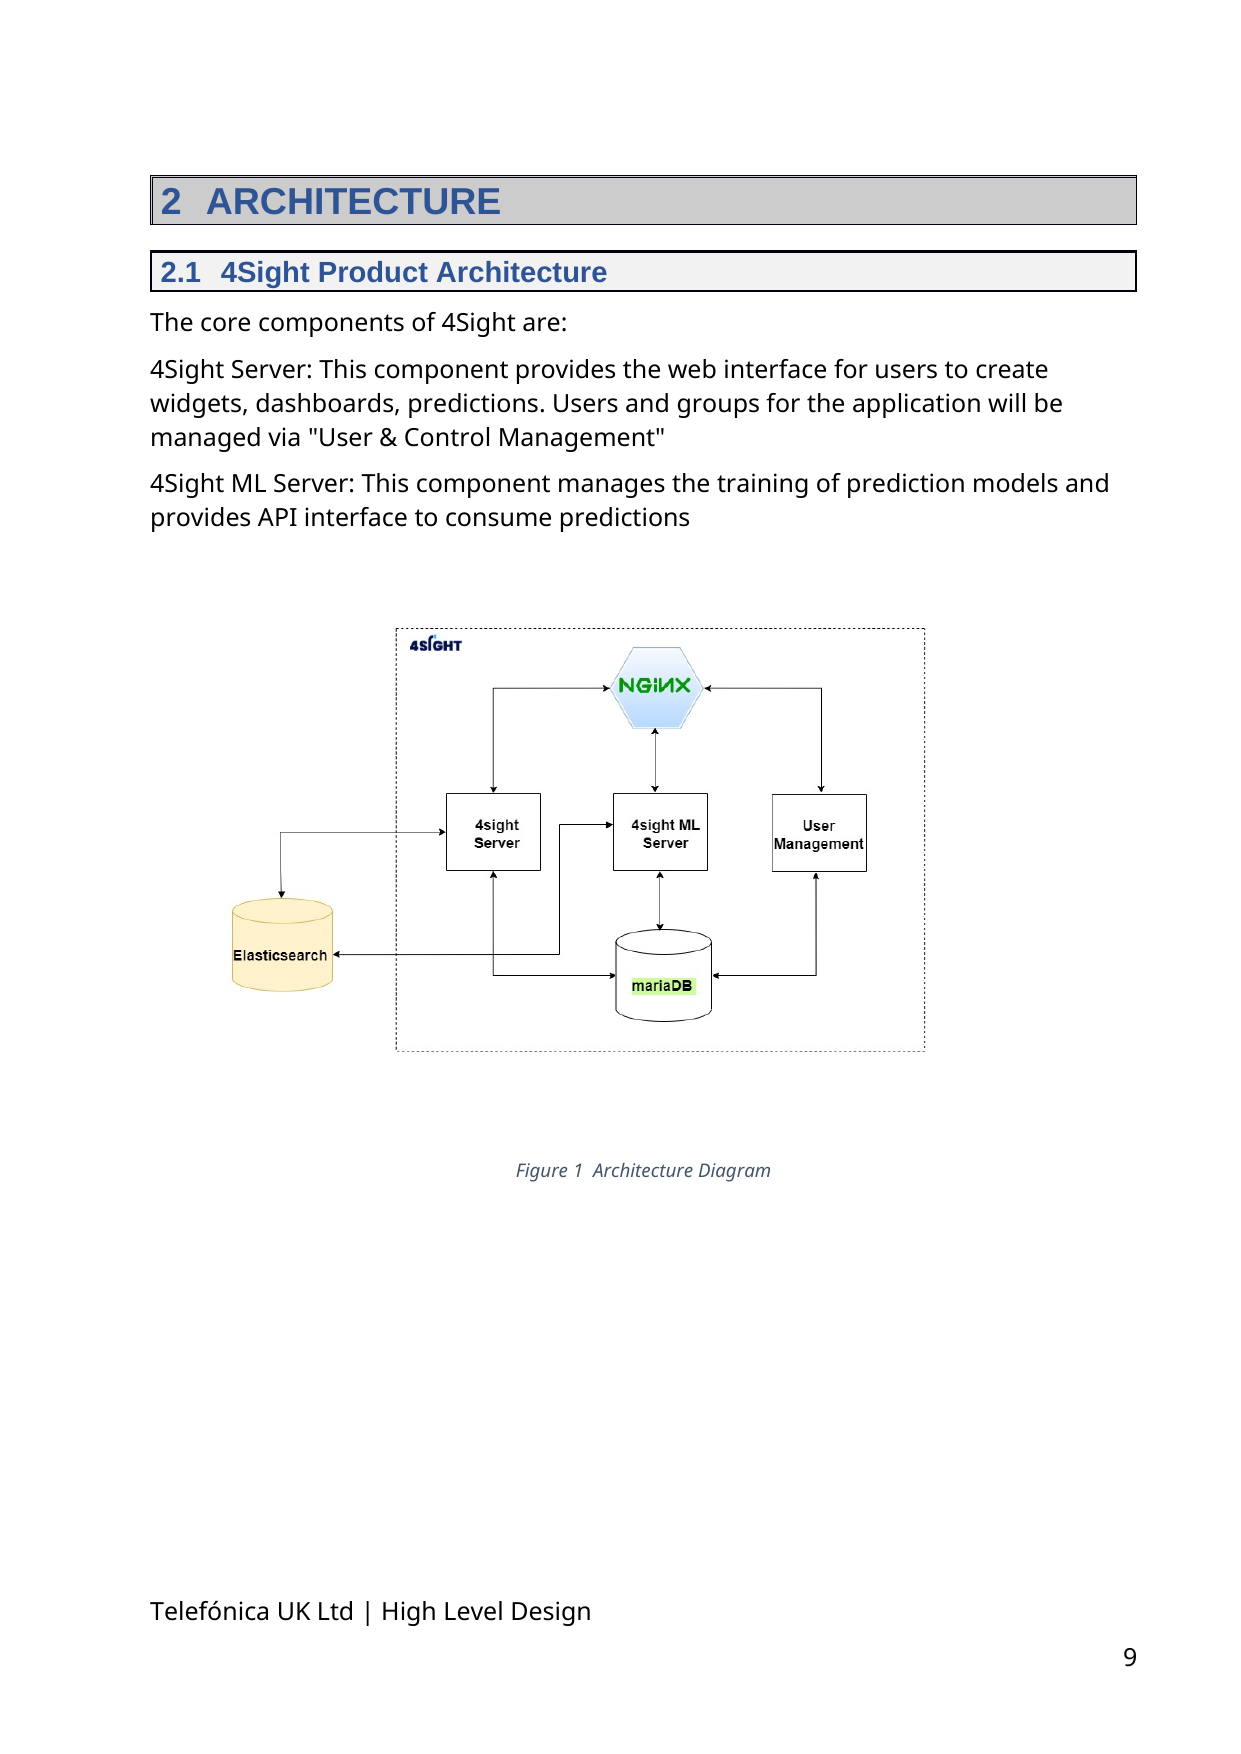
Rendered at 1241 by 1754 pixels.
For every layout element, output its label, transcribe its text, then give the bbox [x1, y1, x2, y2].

subtitle ARCHITECTURE [153, 178, 1136, 224]
text The core components of 4Sight are: [150, 305, 1137, 339]
picture [150, 546, 1007, 1133]
text Figure 1 Architecture Diagram [150, 1157, 1137, 1183]
text 4Sight ML Server: This component manages the training of prediction models and provides API interface to consume predictions [150, 466, 1137, 534]
subtitle 4Sight Product Architecture [152, 253, 1135, 290]
text 4Sight Server: This component provides the web interface for users to create widgets, dashboards, predictions. Users and groups for the application will be managed via "User & Control Management" [150, 351, 1137, 453]
